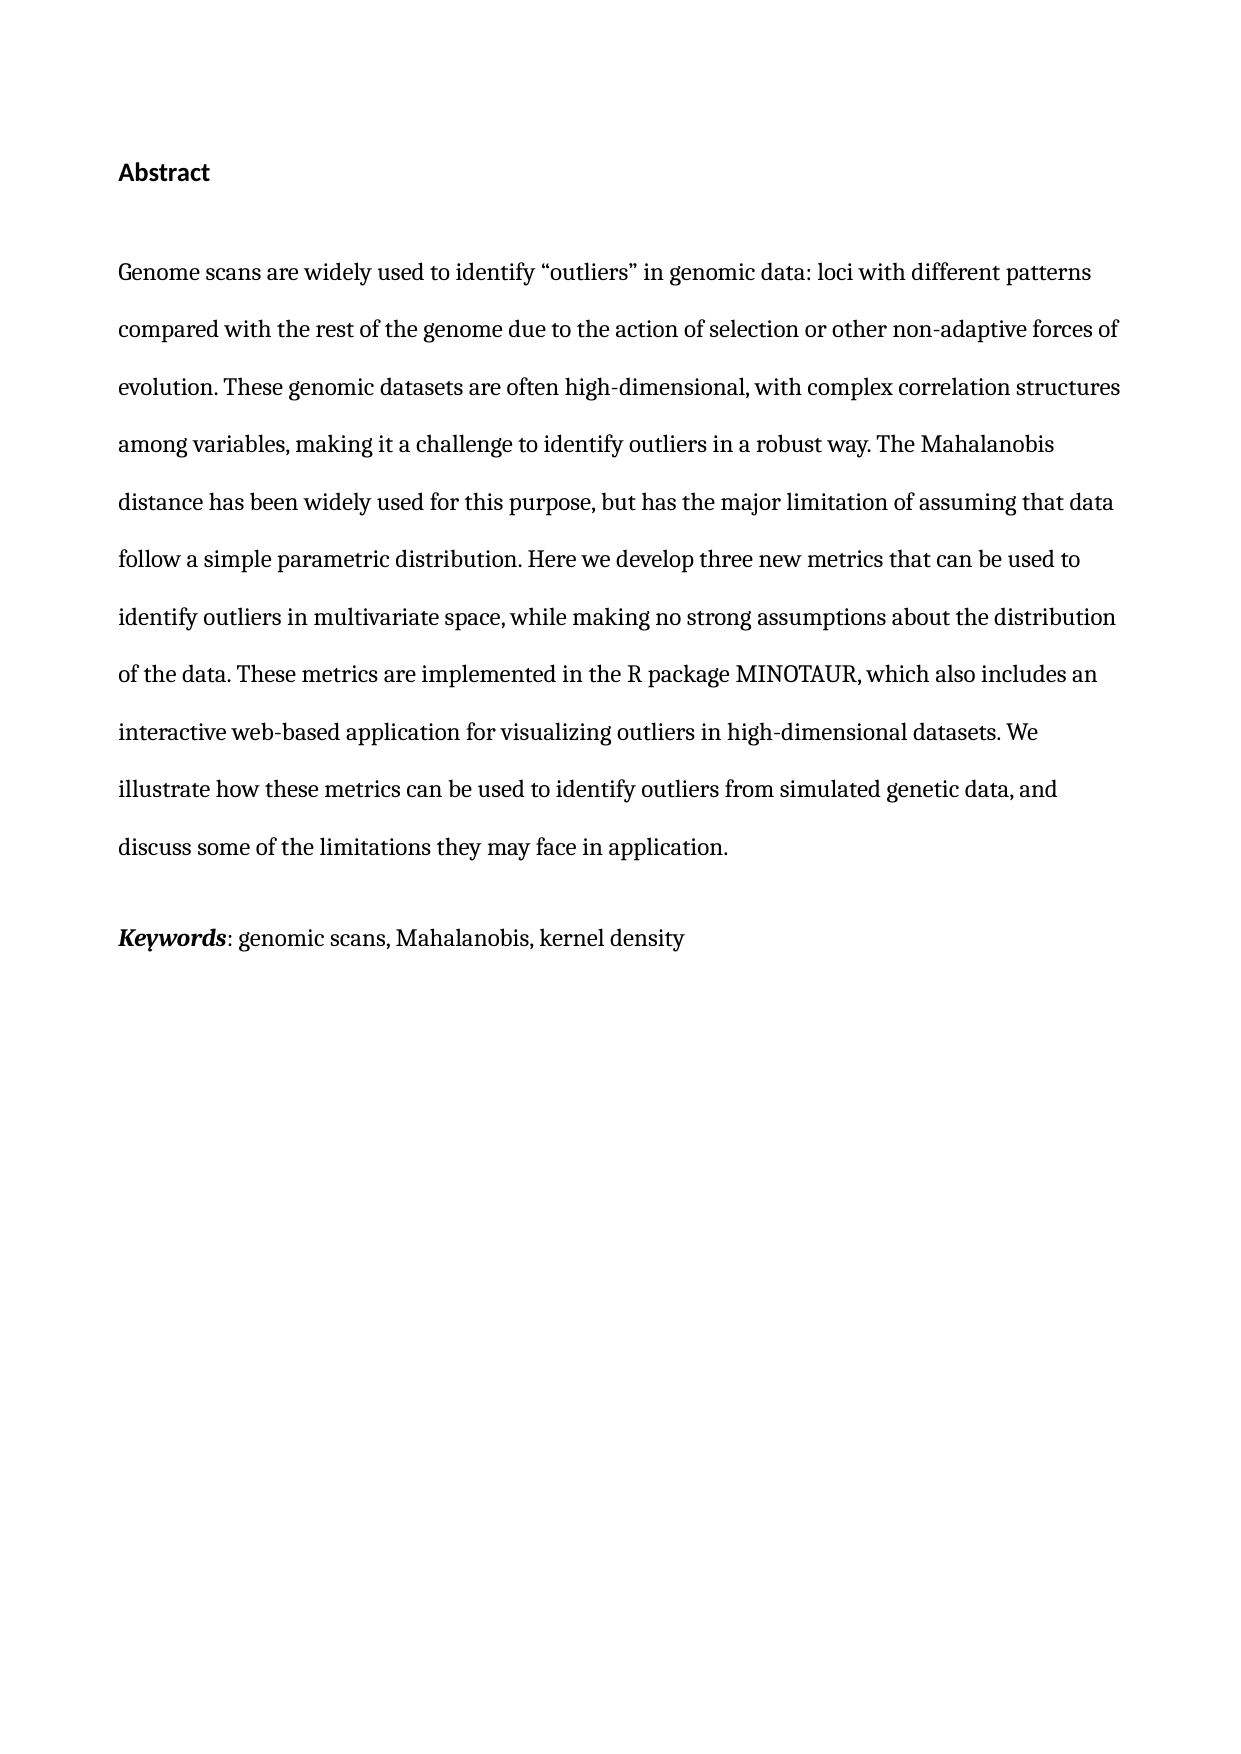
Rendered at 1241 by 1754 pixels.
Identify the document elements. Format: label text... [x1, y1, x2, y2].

subtitle Abstract [118, 156, 1122, 188]
text Keywords: genomic scans, Mahalanobis, kernel density [118, 924, 1122, 952]
text Genome scans are widely used to identify “outliers” in genomic data: loci with different patterns compared with the rest of the genome due to the action of selection or other non-adaptive forces of evolution. These genomic datasets are often high-dimensional, with complex correlation structures among variables, making it a challenge to identify outliers in a robust way. The Mahalanobis distance has been widely used for this purpose, but has the major limitation of assuming that data follow a simple parametric distribution. Here we develop three new metrics that can be used to identify outliers in multivariate space, while making no strong assumptions about the distribution of the data. These metrics are implemented in the R package MINOTAUR, which also includes an interactive web-based application for visualizing outliers in high-dimensional datasets. We illustrate how these metrics can be used to identify outliers from simulated genetic data, and discuss some of the limitations they may face in application. [118, 258, 1122, 862]
